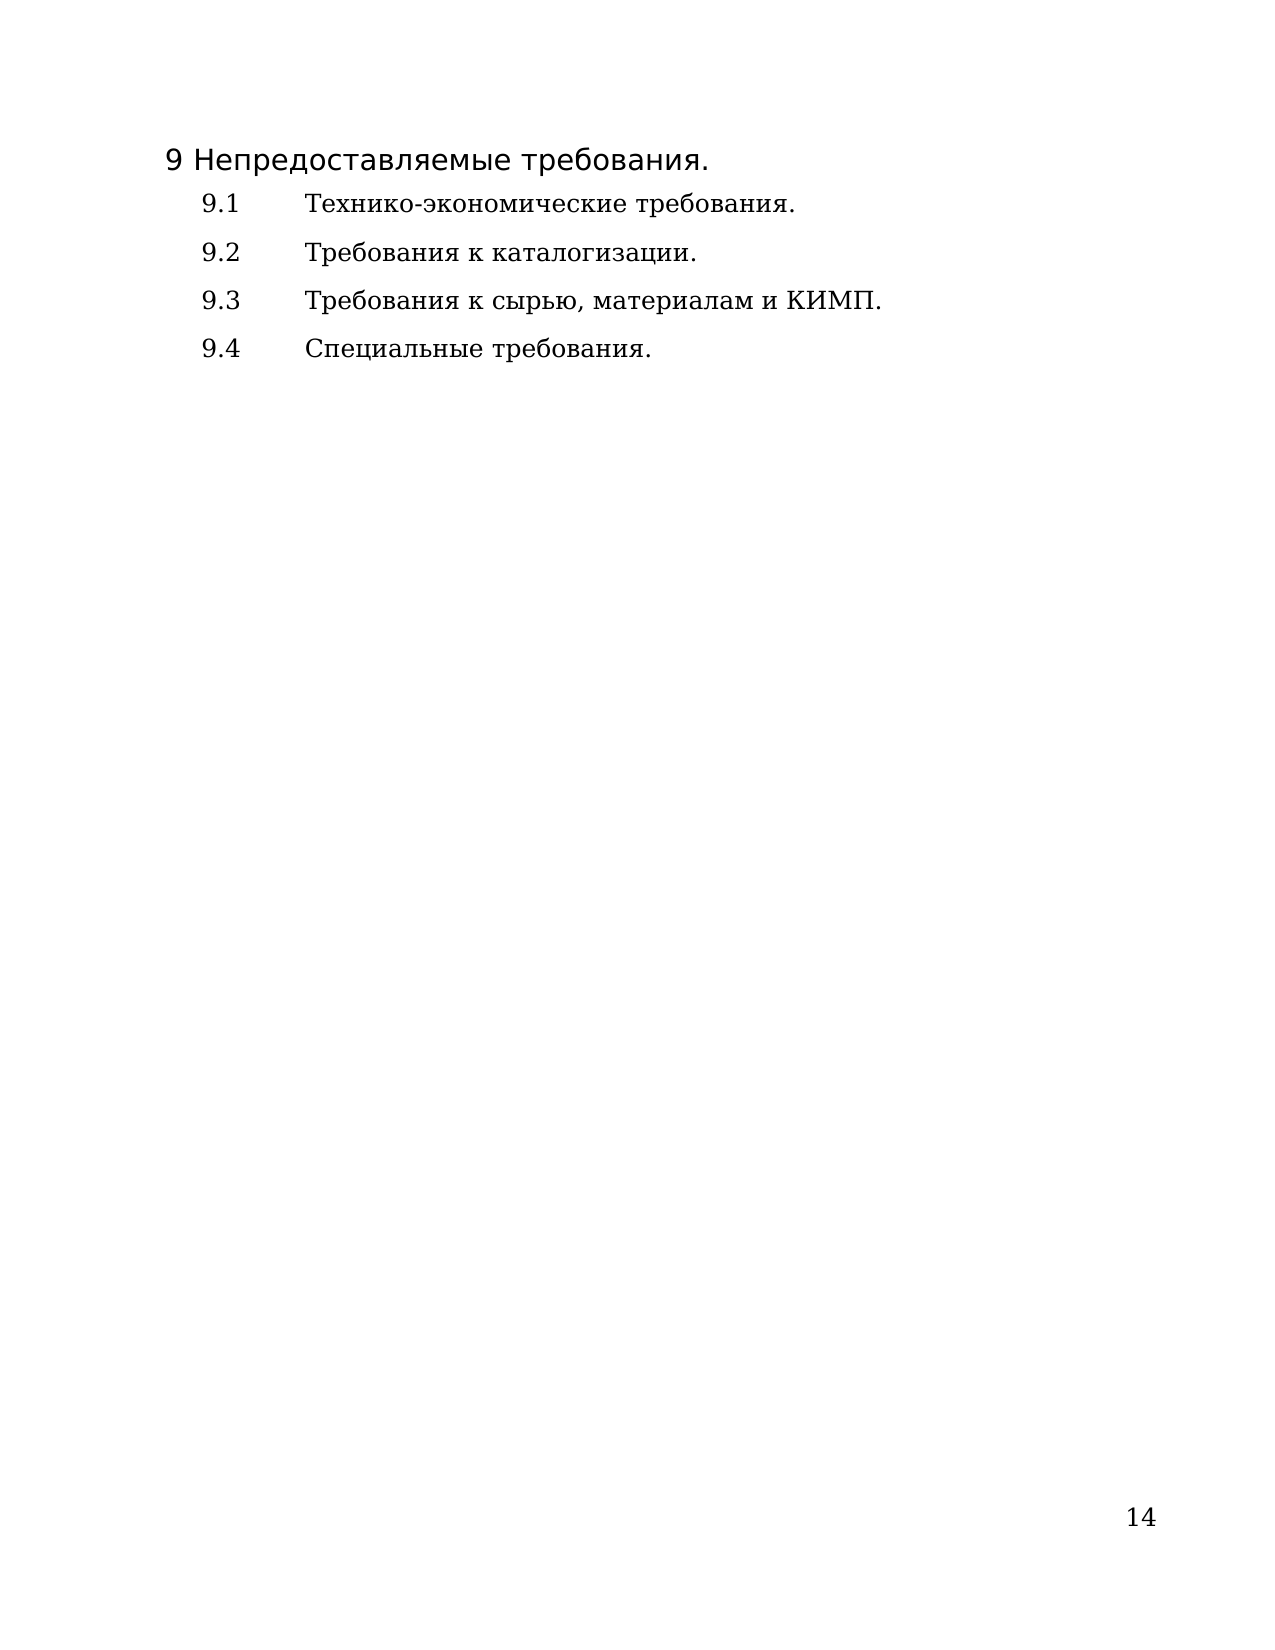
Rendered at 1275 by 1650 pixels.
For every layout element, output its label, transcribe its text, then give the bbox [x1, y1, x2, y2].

list Технико-экономические требования. [193, 189, 1157, 219]
list Требования к сырью, материалам и КИМП. [193, 286, 1157, 315]
subtitle Непредоставляемые требования. [156, 143, 1157, 177]
list Требования к каталогизации. [193, 238, 1157, 267]
list Специальные требования. [193, 334, 1157, 363]
